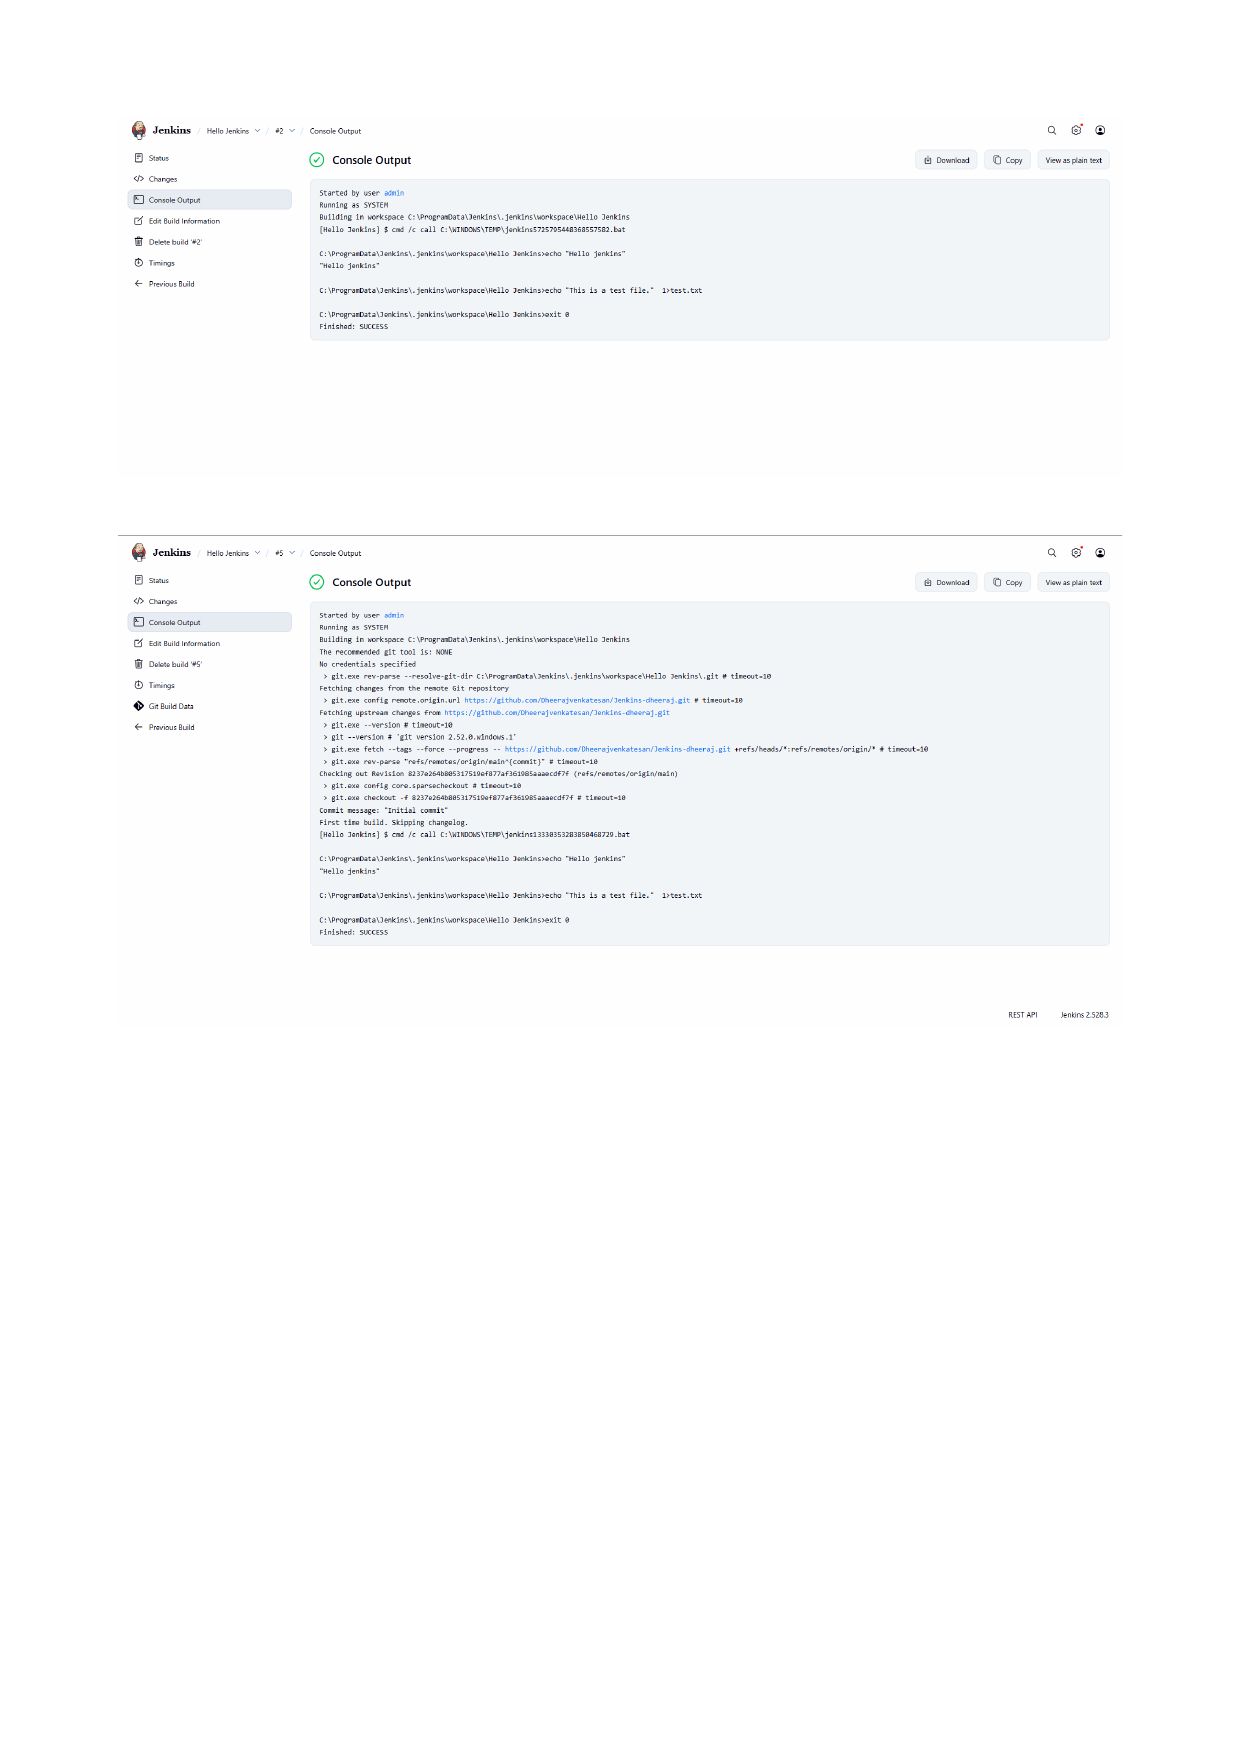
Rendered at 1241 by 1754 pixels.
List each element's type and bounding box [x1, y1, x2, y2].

picture [118, 118, 1123, 478]
picture [118, 535, 1123, 1026]
